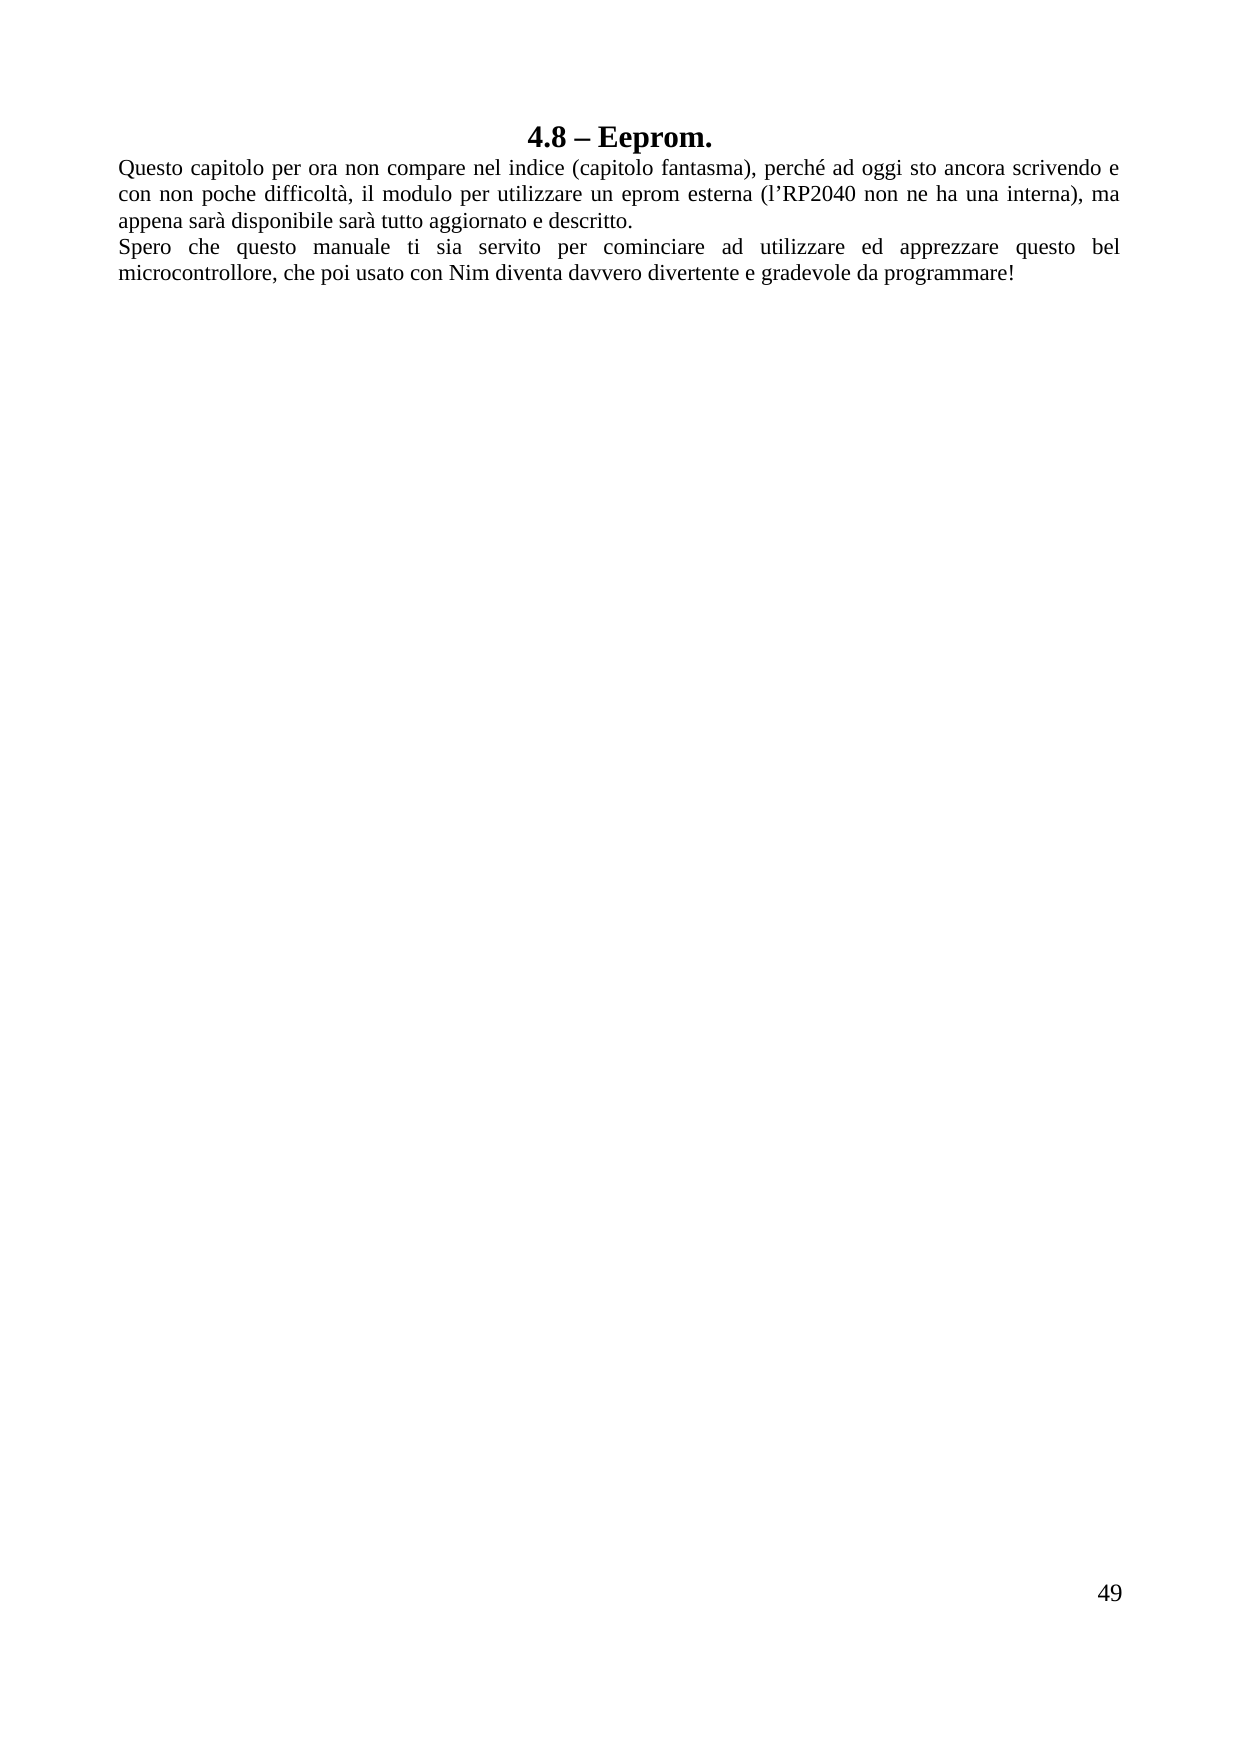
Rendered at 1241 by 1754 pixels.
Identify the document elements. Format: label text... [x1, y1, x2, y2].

text Spero che questo manuale ti sia servito per cominciare ad utilizzare ed apprezzare questo bel microcontrollore, che poi usato con Nim diventa davvero divertente e gradevole da programmare! [118, 233, 1122, 286]
text 4.8 – Eeprom. [118, 118, 1122, 154]
text Questo capitolo per ora non compare nel indice (capitolo fantasma), perché ad oggi sto ancora scrivendo e con non poche difficoltà, il modulo per utilizzare un eprom esterna (l’RP2040 non ne ha una interna), ma appena sarà disponibile sarà tutto aggiornato e descritto. [118, 154, 1122, 233]
